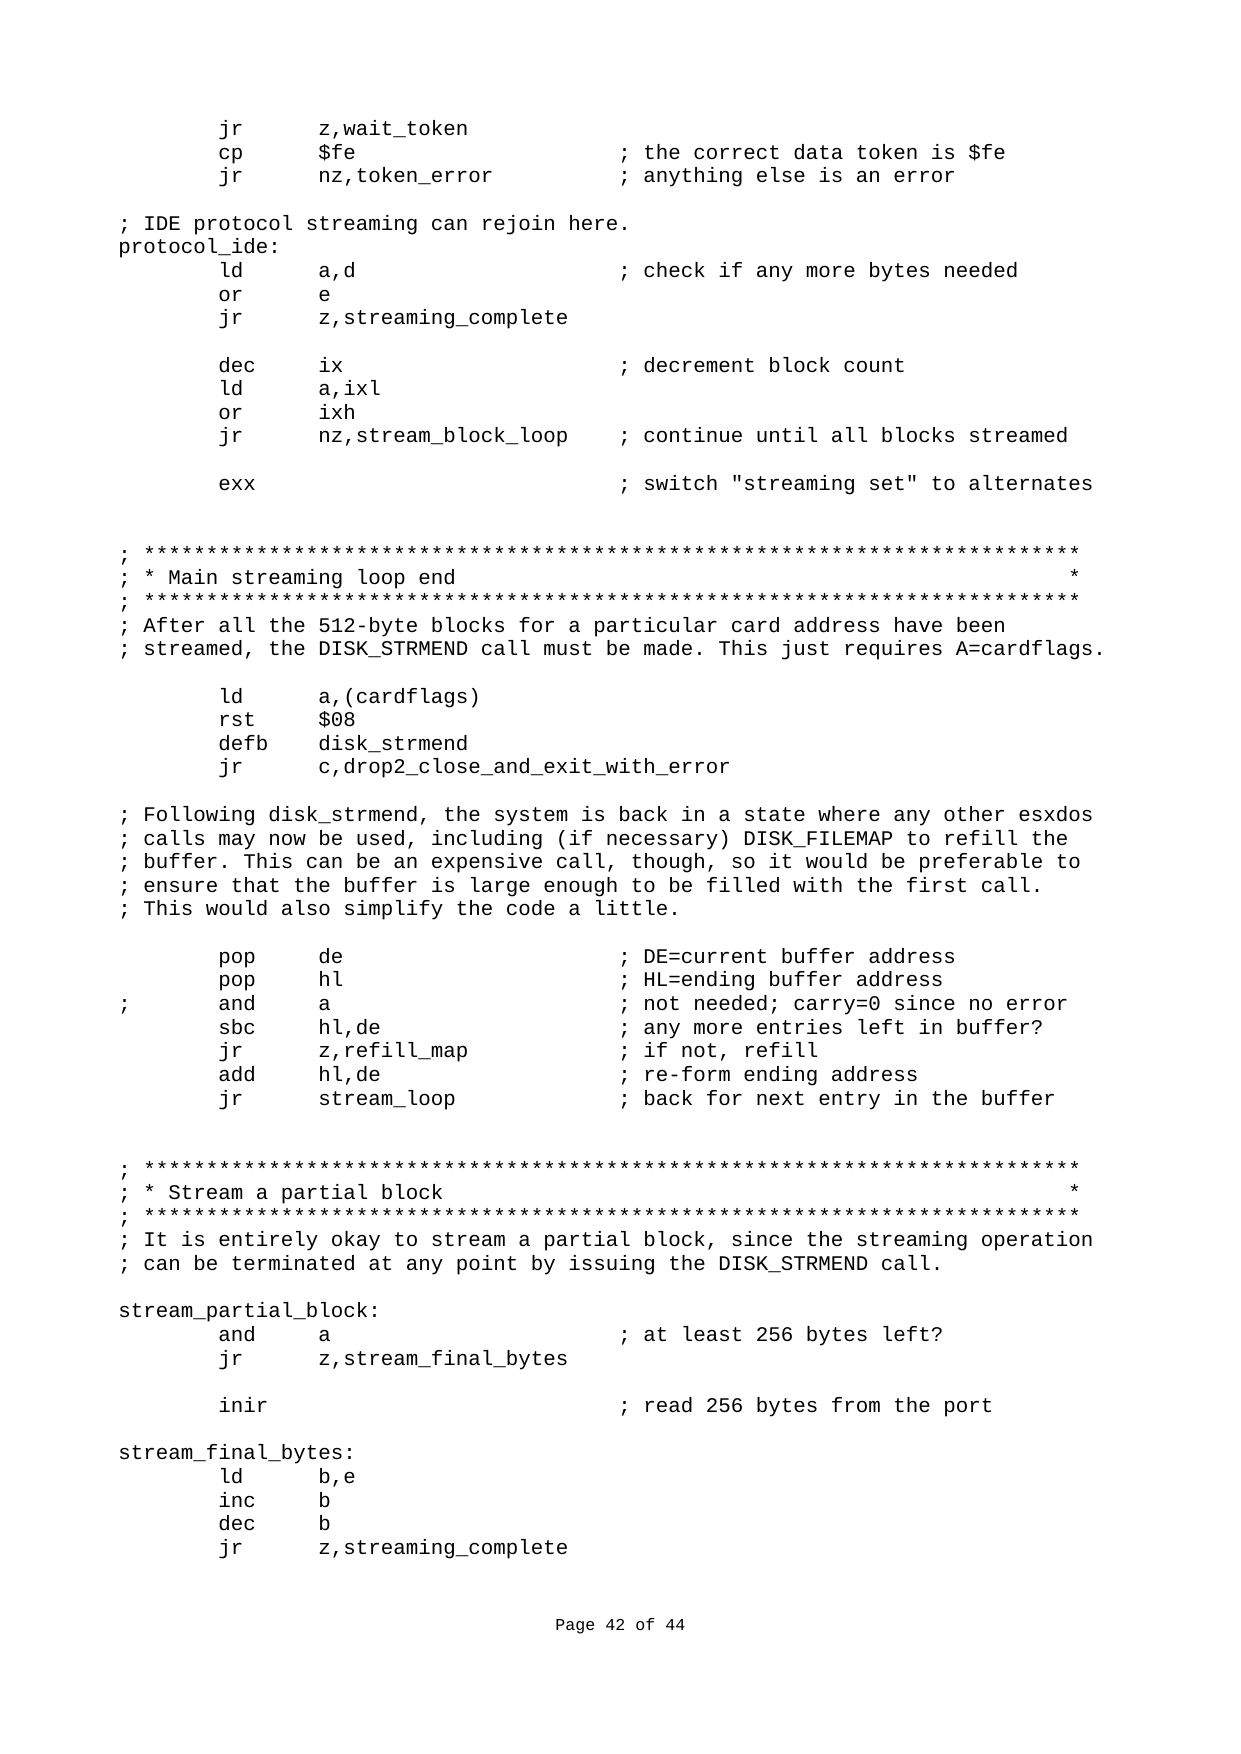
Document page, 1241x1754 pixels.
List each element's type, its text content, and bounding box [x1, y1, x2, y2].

text ; streamed, the DISK_STRMEND call must be made. This just requires A=cardflags. [118, 638, 1122, 662]
text pop hl ; HL=ending buffer address [118, 969, 1122, 993]
text jr stream_loop ; back for next entry in the buffer [118, 1088, 1122, 1111]
text dec b [118, 1513, 1122, 1537]
text rst $08 [118, 709, 1122, 733]
text cp $fe ; the correct data token is $fe [118, 142, 1122, 165]
text and a ; at least 256 bytes left? [118, 1324, 1122, 1348]
text pop de ; DE=current buffer address [118, 946, 1122, 969]
text jr z,stream_final_bytes [118, 1348, 1122, 1371]
text jr z,streaming_complete [118, 1537, 1122, 1561]
text ld a,(cardflags) [118, 686, 1122, 709]
text protocol_ide: [118, 236, 1122, 260]
text jr z,streaming_complete [118, 307, 1122, 331]
text ld a,d ; check if any more bytes needed [118, 260, 1122, 284]
text ; *************************************************************************** [118, 591, 1122, 615]
text add hl,de ; re-form ending address [118, 1064, 1122, 1088]
text exx ; switch "streaming set" to alternates [118, 473, 1122, 496]
text ld b,e [118, 1466, 1122, 1489]
text defb disk_strmend [118, 733, 1122, 757]
text ; Following disk_strmend, the system is back in a state where any other esxdos [118, 804, 1122, 827]
text ; *************************************************************************** [118, 544, 1122, 567]
text or ixh [118, 402, 1122, 426]
text jr c,drop2_close_and_exit_with_error [118, 757, 1122, 780]
text ; After all the 512-byte blocks for a particular card address have been [118, 615, 1122, 638]
text ; * Stream a partial block * [118, 1182, 1122, 1206]
text inir ; read 256 bytes from the port [118, 1395, 1122, 1419]
text inc b [118, 1489, 1122, 1513]
text ; It is entirely okay to stream a partial block, since the streaming operation [118, 1229, 1122, 1253]
text ; IDE protocol streaming can rejoin here. [118, 213, 1122, 236]
text ; *************************************************************************** [118, 1158, 1122, 1182]
text stream_partial_block: [118, 1300, 1122, 1324]
text jr z,wait_token [118, 118, 1122, 142]
text sbc hl,de ; any more entries left in buffer? [118, 1017, 1122, 1040]
text ld a,ixl [118, 378, 1122, 402]
text stream_final_bytes: [118, 1442, 1122, 1466]
text ; ensure that the buffer is large enough to be filled with the first call. [118, 875, 1122, 898]
text ; buffer. This can be an expensive call, though, so it would be preferable to [118, 851, 1122, 875]
text jr z,refill_map ; if not, refill [118, 1040, 1122, 1064]
text dec ix ; decrement block count [118, 354, 1122, 378]
text ; *************************************************************************** [118, 1206, 1122, 1229]
text jr nz,token_error ; anything else is an error [118, 165, 1122, 189]
text ; and a ; not needed; carry=0 since no error [118, 993, 1122, 1017]
text jr nz,stream_block_loop ; continue until all blocks streamed [118, 426, 1122, 449]
text ; * Main streaming loop end * [118, 567, 1122, 591]
text ; This would also simplify the code a little. [118, 898, 1122, 922]
text or e [118, 284, 1122, 307]
text ; can be terminated at any point by issuing the DISK_STRMEND call. [118, 1253, 1122, 1277]
text ; calls may now be used, including (if necessary) DISK_FILEMAP to refill the [118, 827, 1122, 851]
